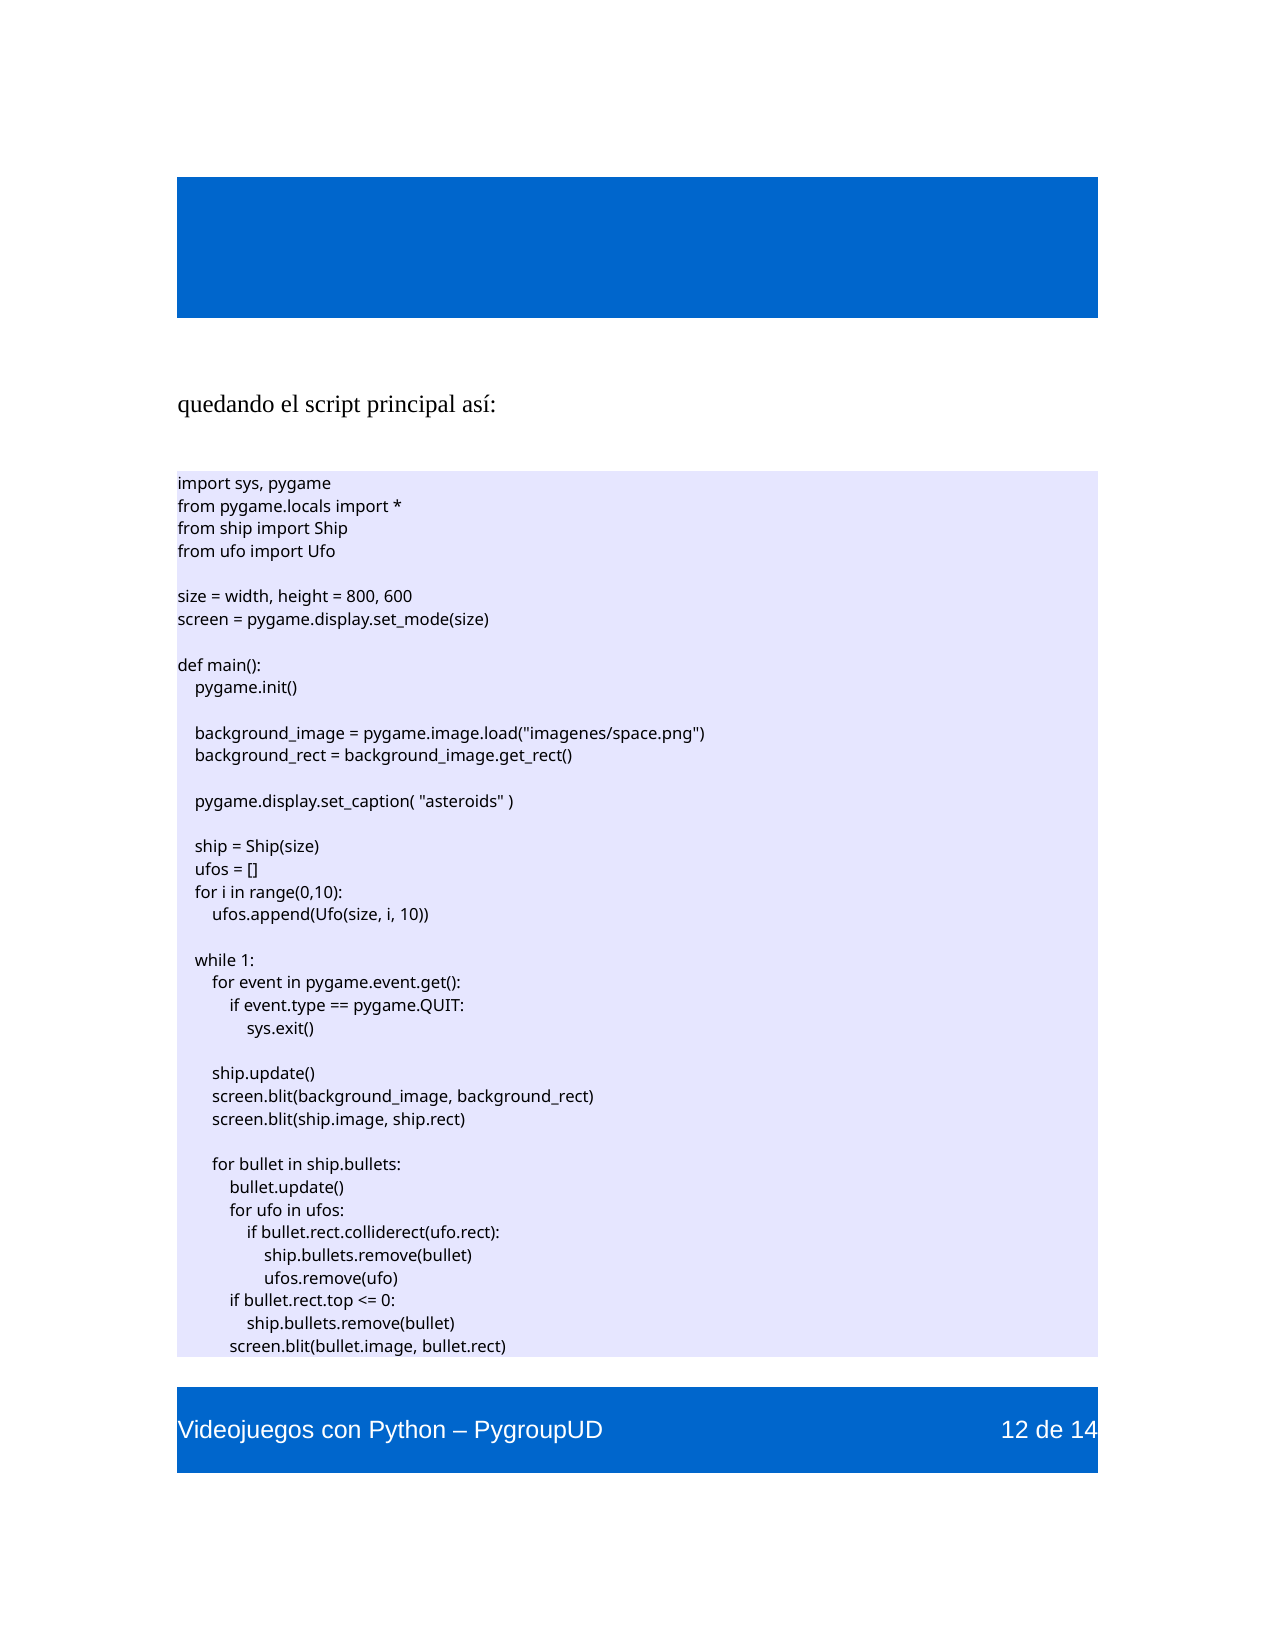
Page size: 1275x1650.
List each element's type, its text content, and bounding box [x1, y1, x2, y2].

text screen = pygame.display.set_mode(size) [177, 608, 1098, 630]
text ship = Ship(size) [177, 835, 1098, 857]
text ufos.remove(ufo) [177, 1266, 1098, 1289]
text background_image = pygame.image.load("imagenes/space.png") [177, 721, 1098, 744]
text screen.blit(ship.image, ship.rect) [177, 1107, 1098, 1130]
text for i in range(0,10): [177, 880, 1098, 903]
text ship.bullets.remove(bullet) [177, 1243, 1098, 1266]
text quedando el script principal así: [177, 389, 1098, 418]
text bullet.update() [177, 1175, 1098, 1198]
text from pygame.locals import * [177, 494, 1098, 517]
text size = width, height = 800, 600 [177, 585, 1098, 608]
text pygame.display.set_caption( "asteroids" ) [177, 789, 1098, 812]
text background_rect = background_image.get_rect() [177, 744, 1098, 767]
text ship.bullets.remove(bullet) [177, 1312, 1098, 1334]
text def main(): [177, 653, 1098, 676]
text for event in pygame.event.get(): [177, 971, 1098, 994]
text for ufo in ufos: [177, 1198, 1098, 1221]
text if event.type == pygame.QUIT: [177, 994, 1098, 1016]
text from ufo import Ufo [177, 539, 1098, 562]
text ufos = [] [177, 857, 1098, 880]
text ufos.append(Ufo(size, i, 10)) [177, 903, 1098, 926]
text from ship import Ship [177, 517, 1098, 539]
text ship.update() [177, 1062, 1098, 1084]
text sys.exit() [177, 1016, 1098, 1039]
text if bullet.rect.colliderect(ufo.rect): [177, 1221, 1098, 1243]
text pygame.init() [177, 676, 1098, 698]
text import sys, pygame [177, 471, 1098, 494]
text for bullet in ship.bullets: [177, 1153, 1098, 1175]
text screen.blit(background_image, background_rect) [177, 1084, 1098, 1107]
text screen.blit(bullet.image, bullet.rect) [177, 1334, 1098, 1357]
text if bullet.rect.top <= 0: [177, 1289, 1098, 1312]
text while 1: [177, 948, 1098, 971]
